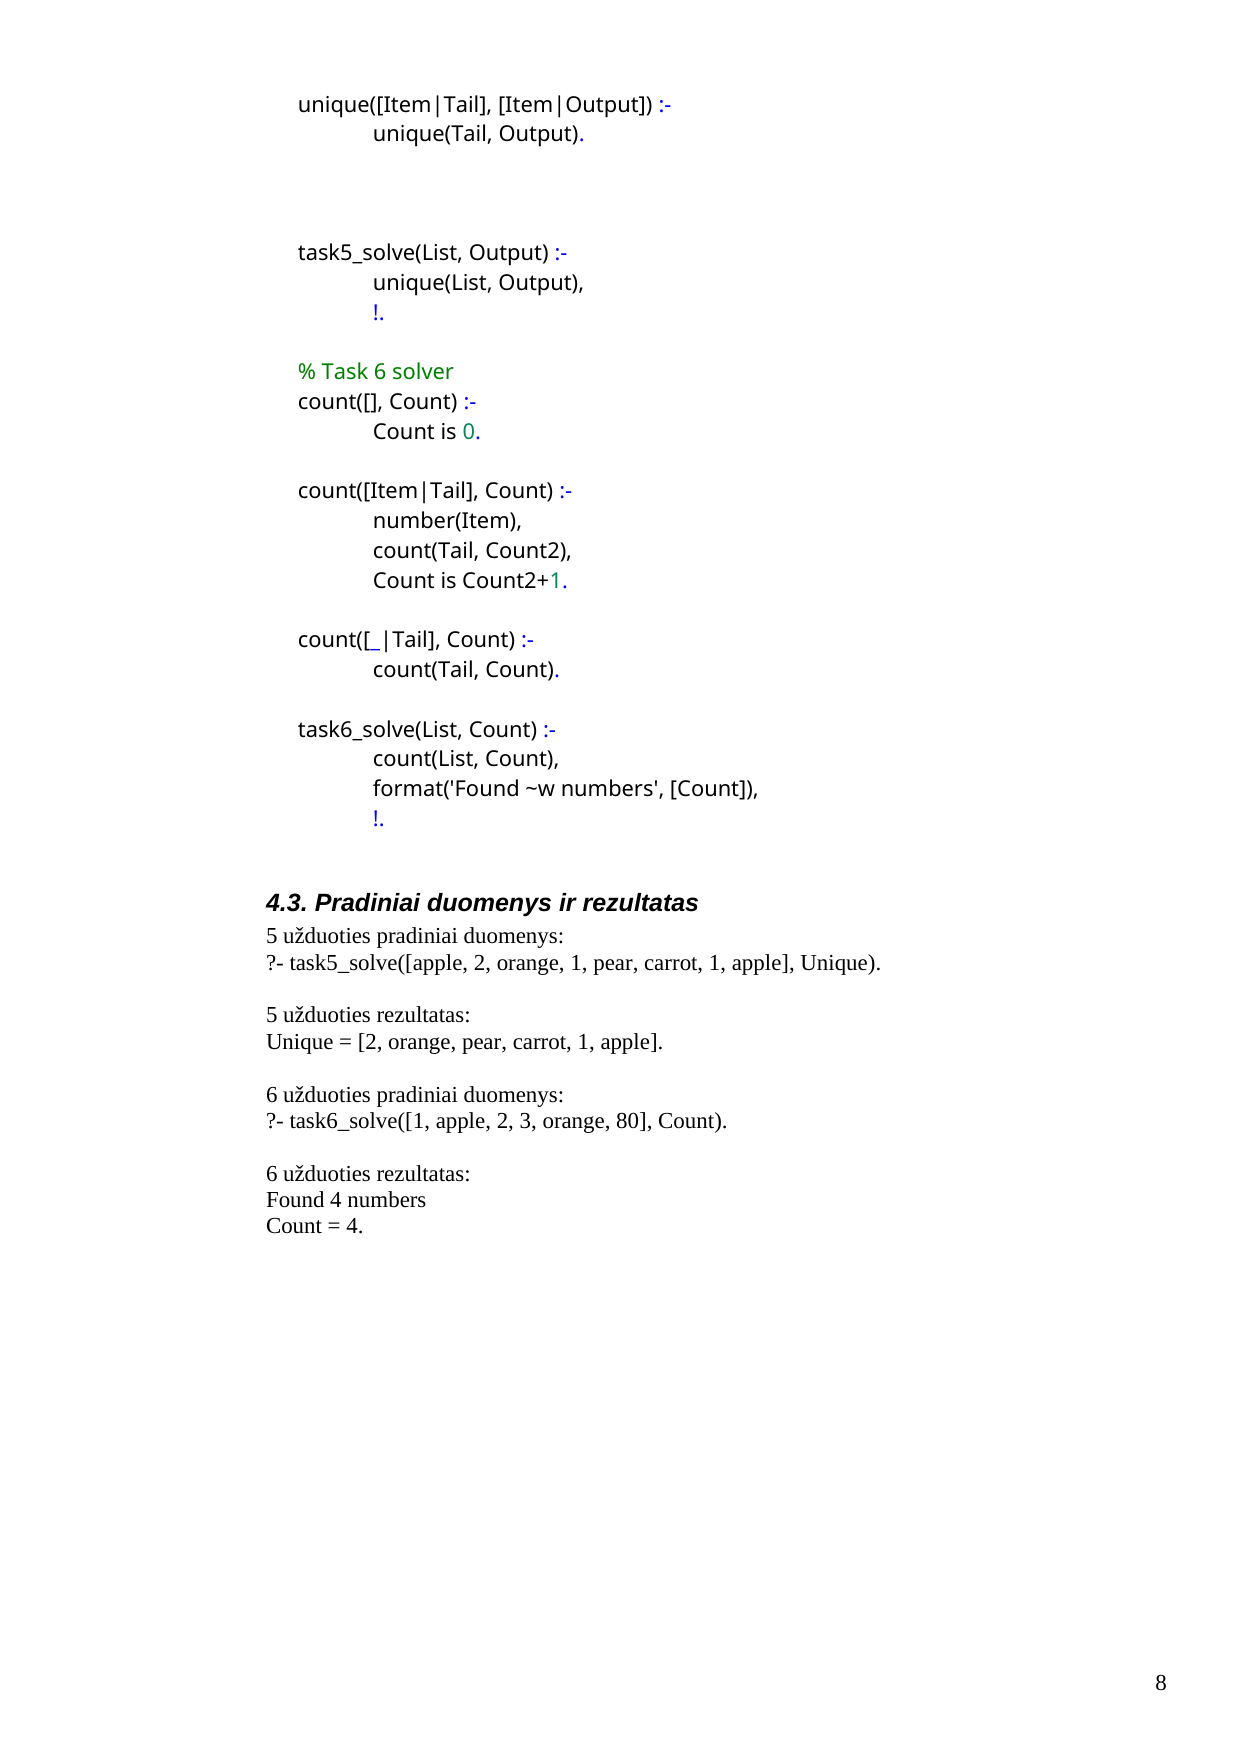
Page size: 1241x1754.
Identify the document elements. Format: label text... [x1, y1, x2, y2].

text count([_|Tail], Count) :- [148, 624, 1181, 654]
text count(List, Count), [148, 743, 1181, 773]
text Count is Count2+1. [148, 565, 1181, 594]
text Count = 4. [266, 1212, 1181, 1239]
text 5 užduoties pradiniai duomenys: [266, 922, 1181, 949]
text count([], Count) :- [148, 386, 1181, 416]
text format('Found ~w numbers', [Count]), [148, 773, 1181, 803]
text 5 užduoties rezultatas: [266, 1002, 1181, 1028]
text unique([Item|Tail], [Item|Output]) :- [148, 89, 1181, 118]
text Count is 0. [148, 416, 1181, 446]
text number(Item), [148, 505, 1181, 535]
text count([Item|Tail], Count) :- [148, 475, 1181, 505]
text 6 užduoties rezultatas: [266, 1160, 1181, 1186]
text unique(List, Output), [148, 267, 1181, 297]
text !. [148, 803, 1181, 833]
text unique(Tail, Output). [148, 118, 1181, 148]
text % Task 6 solver [148, 356, 1181, 386]
text count(Tail, Count2), [148, 535, 1181, 565]
text ?- task6_solve([1, apple, 2, 3, orange, 80], Count). [266, 1107, 1181, 1133]
text !. [148, 297, 1181, 327]
text ?- task5_solve([apple, 2, orange, 1, pear, carrot, 1, apple], Unique). [266, 949, 1181, 975]
text task6_solve(List, Count) :- [148, 713, 1181, 743]
text Unique = [2, orange, pear, carrot, 1, apple]. [266, 1028, 1181, 1054]
subtitle Pradiniai duomenys ir rezultatas [266, 887, 1181, 916]
text task5_solve(List, Output) :- [148, 237, 1181, 267]
text 6 užduoties pradiniai duomenys: [266, 1081, 1181, 1107]
text Found 4 numbers [266, 1186, 1181, 1212]
text count(Tail, Count). [148, 654, 1181, 684]
